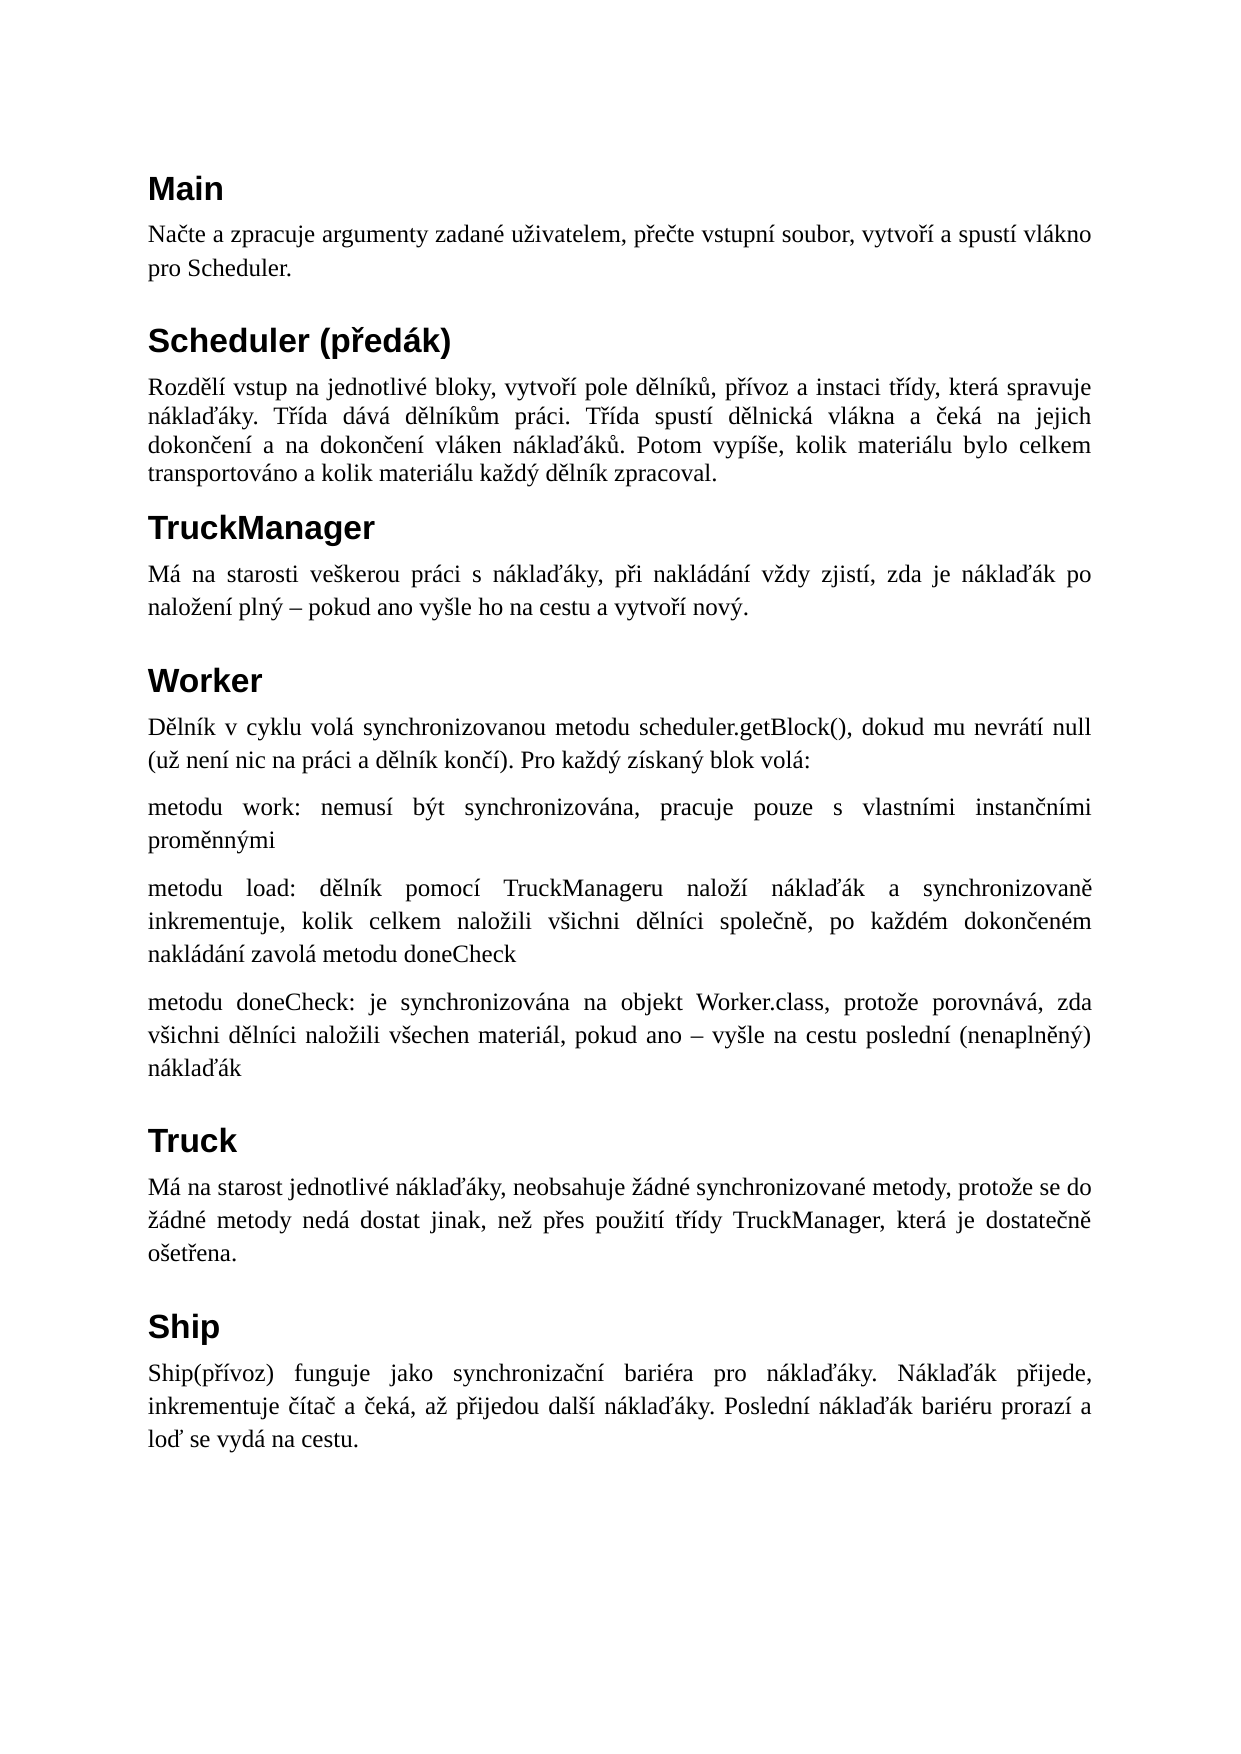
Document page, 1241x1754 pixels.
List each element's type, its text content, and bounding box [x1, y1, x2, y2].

subtitle TruckManager [148, 508, 1093, 547]
text metodu doneCheck: je synchronizována na objekt Worker.class, protože porovnává, zda všichni dělníci naložili všechen materiál, pokud ano – vyšle na cestu poslední (nenaplněný) náklaďák [148, 987, 1093, 1081]
text metodu work: nemusí být synchronizována, pracuje pouze s vlastními instančními proměnnými [148, 792, 1093, 854]
subtitle Ship [148, 1307, 1093, 1345]
subtitle Worker [148, 661, 1093, 699]
text Dělník v cyklu volá synchronizovanou metodu scheduler.getBlock(), dokud mu nevrátí null (už není nic na práci a dělník končí). Pro každý získaný blok volá: [148, 712, 1093, 773]
text Má na starost jednotlivé náklaďáky, neobsahuje žádné synchronizované metody, protože se do žádné metody nedá dostat jinak, než přes použití třídy TruckManager, která je dostatečně ošetřena. [148, 1172, 1093, 1267]
subtitle Truck [148, 1121, 1093, 1160]
text Rozdělí vstup na jednotlivé bloky, vytvoří pole dělníků, přívoz a instaci třídy, která spravuje náklaďáky. Třída dává dělníkům práci. Třída spustí dělnická vlákna a čeká na jejich dokončení a na dokončení vláken náklaďáků. Potom vypíše, kolik materiálu bylo celkem transportováno a kolik materiálu každý dělník zpracoval. [148, 372, 1093, 487]
text metodu load: dělník pomocí TruckManageru naloží náklaďák a synchronizovaně inkrementuje, kolik celkem naložili všichni dělníci společně, po každém dokončeném nakládání zavolá metodu doneCheck [148, 873, 1093, 968]
text Načte a zpracuje argumenty zadané uživatelem, přečte vstupní soubor, vytvoří a spustí vlákno pro Scheduler. [148, 219, 1093, 281]
text Ship(přívoz) funguje jako synchronizační bariéra pro náklaďáky. Náklaďák přijede, inkrementuje čítač a čeká, až přijedou další náklaďáky. Poslední náklaďák bariéru prorazí a loď se vydá na cestu. [148, 1358, 1093, 1453]
text Má na starosti veškerou práci s náklaďáky, při nakládání vždy zjistí, zda je náklaďák po naložení plný – pokud ano vyšle ho na cestu a vytvoří nový. [148, 559, 1093, 621]
subtitle Scheduler (předák) [148, 321, 1093, 360]
subtitle Main [148, 168, 1093, 207]
